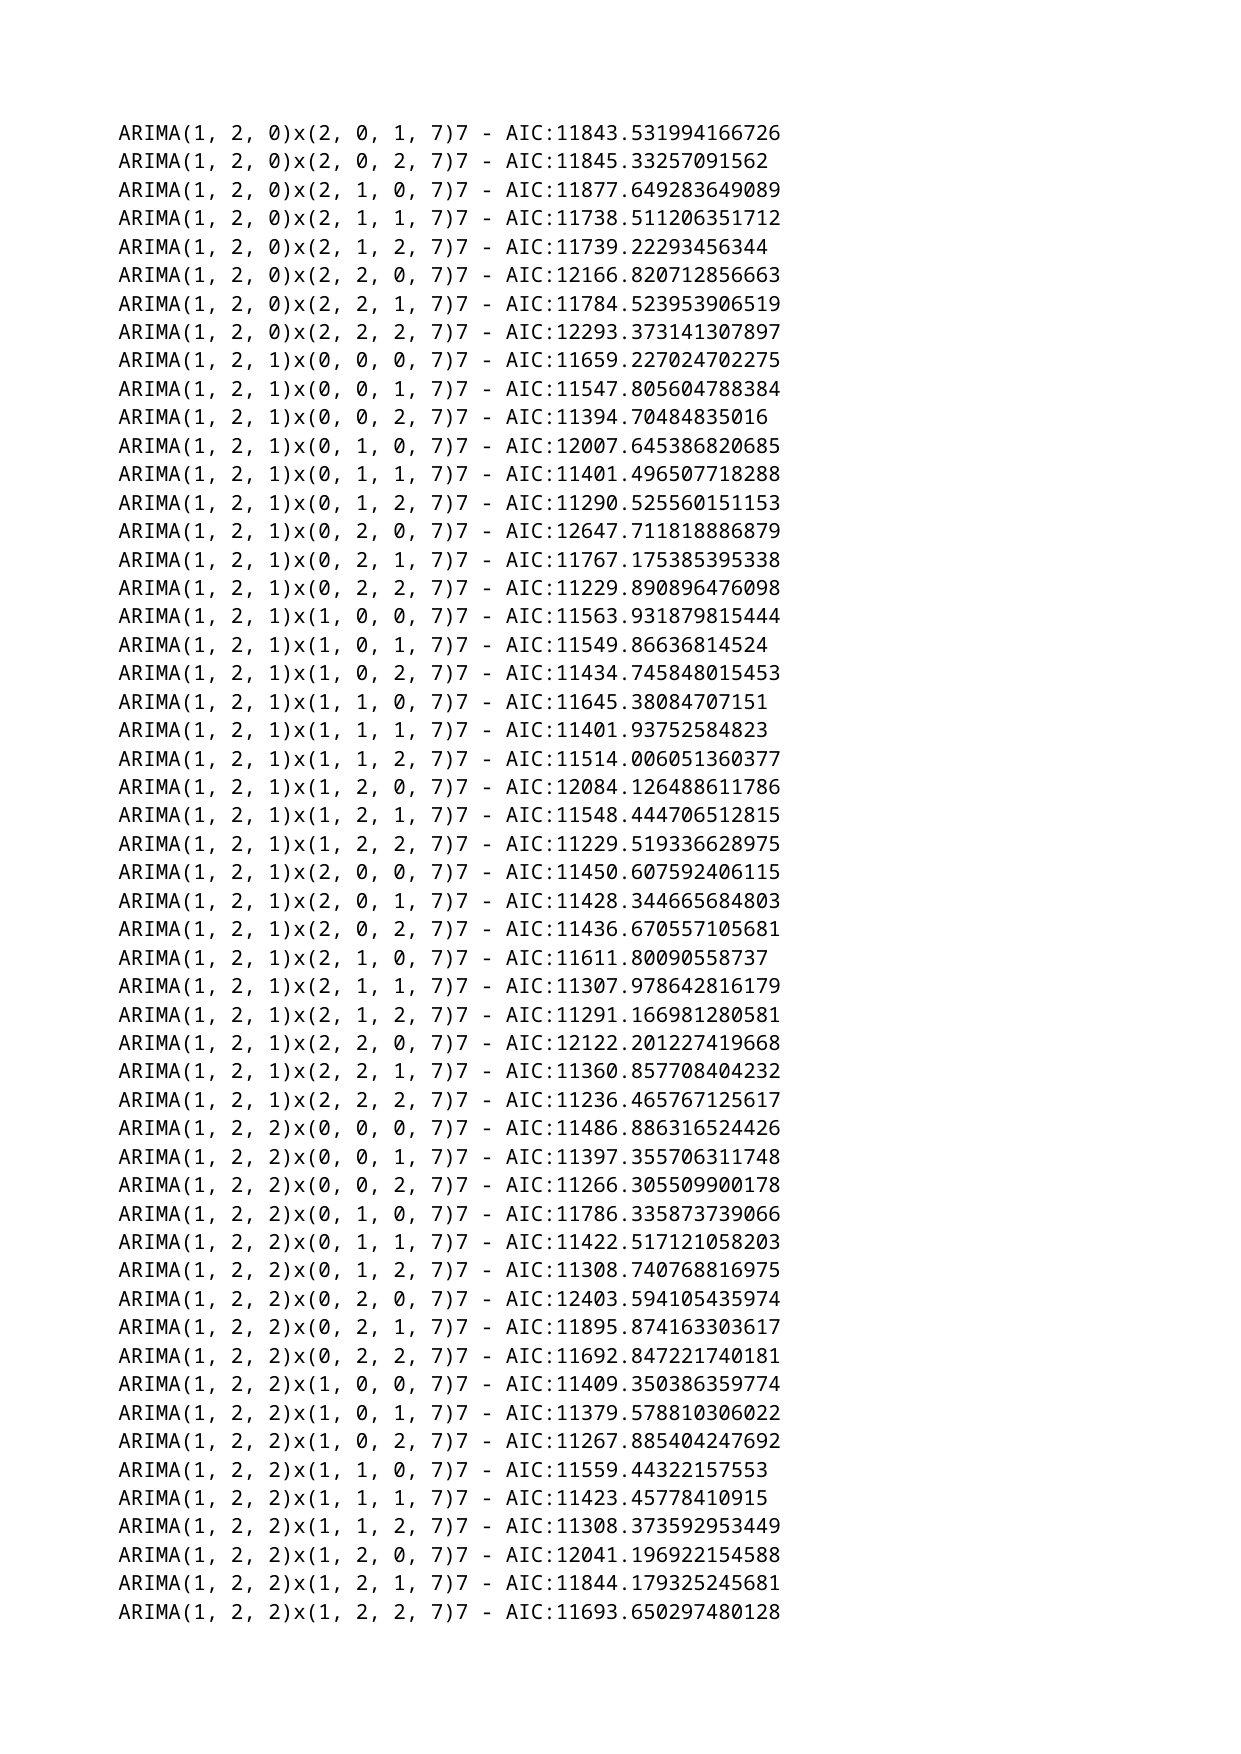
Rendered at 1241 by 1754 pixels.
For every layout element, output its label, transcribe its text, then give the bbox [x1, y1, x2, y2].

text ARIMA(1, 2, 0)x(2, 1, 0, 7)7 - AIC:11877.649283649089 [118, 175, 1122, 203]
text ARIMA(1, 2, 1)x(1, 2, 1, 7)7 - AIC:11548.444706512815 [118, 801, 1122, 829]
text ARIMA(1, 2, 2)x(1, 0, 1, 7)7 - AIC:11379.578810306022 [118, 1398, 1122, 1426]
text ARIMA(1, 2, 2)x(1, 0, 0, 7)7 - AIC:11409.350386359774 [118, 1369, 1122, 1398]
text ARIMA(1, 2, 1)x(2, 0, 1, 7)7 - AIC:11428.344665684803 [118, 886, 1122, 914]
text ARIMA(1, 2, 1)x(1, 2, 2, 7)7 - AIC:11229.519336628975 [118, 829, 1122, 857]
text ARIMA(1, 2, 1)x(2, 1, 2, 7)7 - AIC:11291.166981280581 [118, 1000, 1122, 1028]
text ARIMA(1, 2, 1)x(0, 0, 2, 7)7 - AIC:11394.70484835016 [118, 402, 1122, 431]
text ARIMA(1, 2, 1)x(1, 0, 0, 7)7 - AIC:11563.931879815444 [118, 602, 1122, 630]
text ARIMA(1, 2, 2)x(1, 1, 0, 7)7 - AIC:11559.44322157553 [118, 1455, 1122, 1483]
text ARIMA(1, 2, 2)x(0, 2, 1, 7)7 - AIC:11895.874163303617 [118, 1312, 1122, 1341]
text ARIMA(1, 2, 0)x(2, 1, 2, 7)7 - AIC:11739.22293456344 [118, 232, 1122, 260]
text ARIMA(1, 2, 0)x(2, 2, 0, 7)7 - AIC:12166.820712856663 [118, 260, 1122, 289]
text ARIMA(1, 2, 0)x(2, 0, 2, 7)7 - AIC:11845.33257091562 [118, 147, 1122, 175]
text ARIMA(1, 2, 2)x(0, 1, 1, 7)7 - AIC:11422.517121058203 [118, 1227, 1122, 1256]
text ARIMA(1, 2, 2)x(1, 2, 1, 7)7 - AIC:11844.179325245681 [118, 1568, 1122, 1597]
text ARIMA(1, 2, 2)x(0, 1, 0, 7)7 - AIC:11786.335873739066 [118, 1199, 1122, 1227]
text ARIMA(1, 2, 1)x(2, 0, 2, 7)7 - AIC:11436.670557105681 [118, 914, 1122, 943]
text ARIMA(1, 2, 1)x(0, 1, 2, 7)7 - AIC:11290.525560151153 [118, 488, 1122, 516]
text ARIMA(1, 2, 1)x(2, 1, 1, 7)7 - AIC:11307.978642816179 [118, 971, 1122, 1000]
text ARIMA(1, 2, 0)x(2, 2, 1, 7)7 - AIC:11784.523953906519 [118, 289, 1122, 317]
text ARIMA(1, 2, 1)x(0, 1, 1, 7)7 - AIC:11401.496507718288 [118, 459, 1122, 488]
text ARIMA(1, 2, 1)x(1, 1, 0, 7)7 - AIC:11645.38084707151 [118, 687, 1122, 715]
text ARIMA(1, 2, 1)x(2, 2, 0, 7)7 - AIC:12122.201227419668 [118, 1028, 1122, 1057]
text ARIMA(1, 2, 2)x(0, 1, 2, 7)7 - AIC:11308.740768816975 [118, 1256, 1122, 1284]
text ARIMA(1, 2, 1)x(0, 2, 0, 7)7 - AIC:12647.711818886879 [118, 516, 1122, 545]
text ARIMA(1, 2, 0)x(2, 1, 1, 7)7 - AIC:11738.511206351712 [118, 203, 1122, 232]
text ARIMA(1, 2, 1)x(2, 1, 0, 7)7 - AIC:11611.80090558737 [118, 943, 1122, 971]
text ARIMA(1, 2, 1)x(0, 0, 0, 7)7 - AIC:11659.227024702275 [118, 346, 1122, 374]
text ARIMA(1, 2, 1)x(2, 0, 0, 7)7 - AIC:11450.607592406115 [118, 857, 1122, 886]
text ARIMA(1, 2, 1)x(1, 1, 2, 7)7 - AIC:11514.006051360377 [118, 744, 1122, 772]
text ARIMA(1, 2, 2)x(0, 0, 0, 7)7 - AIC:11486.886316524426 [118, 1113, 1122, 1142]
text ARIMA(1, 2, 2)x(1, 2, 0, 7)7 - AIC:12041.196922154588 [118, 1540, 1122, 1568]
text ARIMA(1, 2, 1)x(0, 2, 1, 7)7 - AIC:11767.175385395338 [118, 545, 1122, 573]
text ARIMA(1, 2, 1)x(1, 1, 1, 7)7 - AIC:11401.93752584823 [118, 715, 1122, 744]
text ARIMA(1, 2, 2)x(0, 2, 2, 7)7 - AIC:11692.847221740181 [118, 1341, 1122, 1369]
text ARIMA(1, 2, 1)x(0, 0, 1, 7)7 - AIC:11547.805604788384 [118, 374, 1122, 402]
text ARIMA(1, 2, 1)x(0, 1, 0, 7)7 - AIC:12007.645386820685 [118, 431, 1122, 459]
text ARIMA(1, 2, 0)x(2, 0, 1, 7)7 - AIC:11843.531994166726 [118, 118, 1122, 147]
text ARIMA(1, 2, 2)x(0, 0, 2, 7)7 - AIC:11266.305509900178 [118, 1170, 1122, 1199]
text ARIMA(1, 2, 2)x(1, 1, 1, 7)7 - AIC:11423.45778410915 [118, 1483, 1122, 1512]
text ARIMA(1, 2, 1)x(1, 0, 1, 7)7 - AIC:11549.86636814524 [118, 630, 1122, 658]
text ARIMA(1, 2, 2)x(1, 1, 2, 7)7 - AIC:11308.373592953449 [118, 1512, 1122, 1540]
text ARIMA(1, 2, 1)x(1, 0, 2, 7)7 - AIC:11434.745848015453 [118, 658, 1122, 687]
text ARIMA(1, 2, 1)x(0, 2, 2, 7)7 - AIC:11229.890896476098 [118, 573, 1122, 602]
text ARIMA(1, 2, 2)x(0, 0, 1, 7)7 - AIC:11397.355706311748 [118, 1142, 1122, 1170]
text ARIMA(1, 2, 2)x(1, 0, 2, 7)7 - AIC:11267.885404247692 [118, 1426, 1122, 1455]
text ARIMA(1, 2, 1)x(2, 2, 1, 7)7 - AIC:11360.857708404232 [118, 1057, 1122, 1085]
text ARIMA(1, 2, 0)x(2, 2, 2, 7)7 - AIC:12293.373141307897 [118, 317, 1122, 346]
text ARIMA(1, 2, 2)x(1, 2, 2, 7)7 - AIC:11693.650297480128 [118, 1597, 1122, 1625]
text ARIMA(1, 2, 1)x(2, 2, 2, 7)7 - AIC:11236.465767125617 [118, 1085, 1122, 1113]
text ARIMA(1, 2, 2)x(0, 2, 0, 7)7 - AIC:12403.594105435974 [118, 1284, 1122, 1312]
text ARIMA(1, 2, 1)x(1, 2, 0, 7)7 - AIC:12084.126488611786 [118, 772, 1122, 801]
